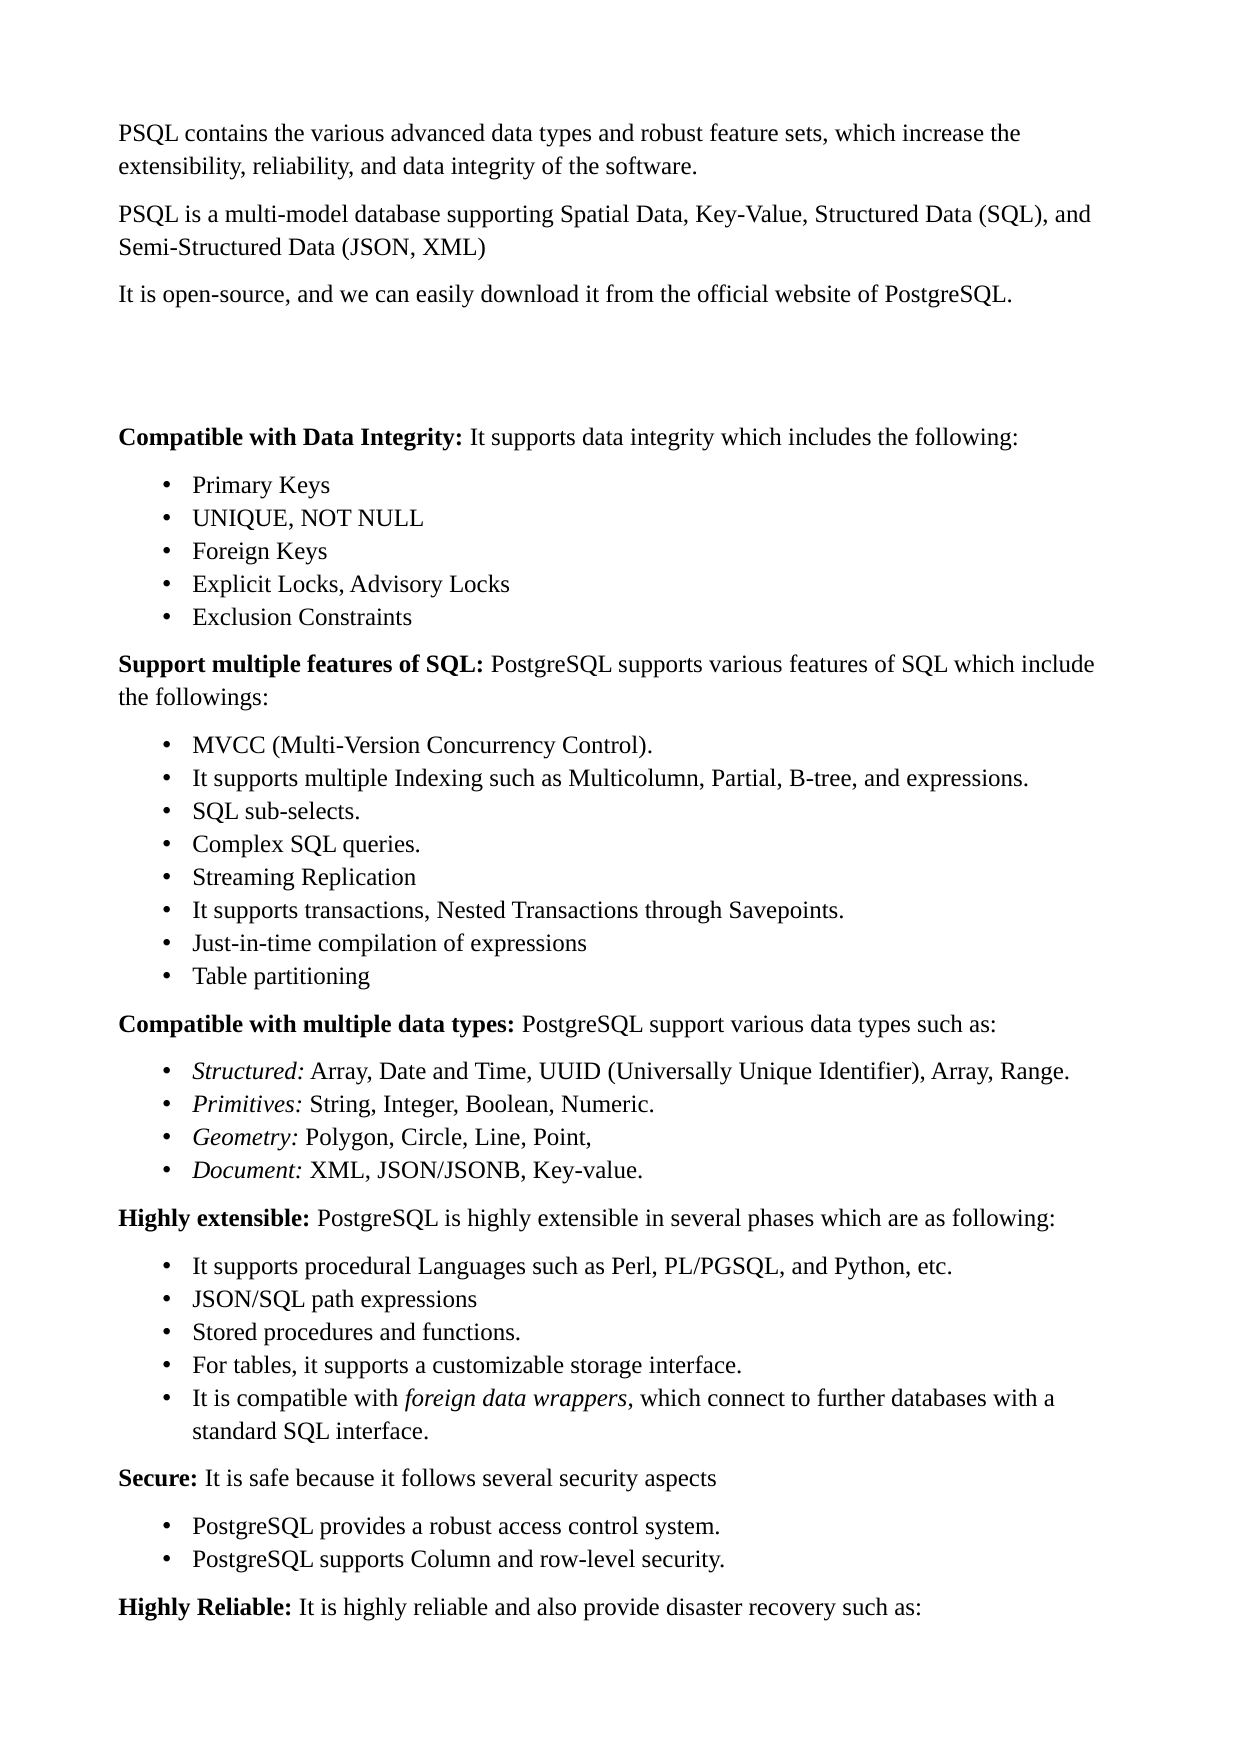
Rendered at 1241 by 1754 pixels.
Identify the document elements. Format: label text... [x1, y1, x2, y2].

list Structured: Array, Date and Time, UUID (Universally Unique Identifier), Array, Range. [162, 1056, 1122, 1085]
list Primitives: String, Integer, Boolean, Numeric. [162, 1089, 1122, 1118]
text Highly extensible: PostgreSQL is highly extensible in several phases which are as following: [118, 1203, 1122, 1232]
list For tables, it supports a customizable storage interface. [162, 1350, 1122, 1378]
list Exclusion Constraints [162, 602, 1122, 631]
list Streaming Replication [162, 862, 1122, 891]
list Geometry: Polygon, Circle, Line, Point, [162, 1122, 1122, 1151]
text Highly Reliable: It is highly reliable and also provide disaster recovery such as: [118, 1592, 1122, 1620]
list It supports transactions, Nested Transactions through Savepoints. [162, 895, 1122, 924]
list Foreign Keys [162, 536, 1122, 564]
list It supports multiple Indexing such as Multicolumn, Partial, B-tree, and expressions. [162, 763, 1122, 792]
list It is compatible with foreign data wrappers, which connect to further databases with a standard SQL interface. [162, 1383, 1122, 1444]
list Complex SQL queries. [162, 829, 1122, 858]
list Explicit Locks, Advisory Locks [162, 569, 1122, 598]
text It is open-source, and we can easily download it from the official website of PostgreSQL. [118, 279, 1122, 308]
list JSON/SQL path expressions [162, 1284, 1122, 1312]
text Secure: It is safe because it follows several security aspects [118, 1463, 1122, 1492]
list Just-in-time compilation of expressions [162, 928, 1122, 957]
list Primary Keys [162, 470, 1122, 498]
list Document: XML, JSON/JSONB, Key-value. [162, 1156, 1122, 1184]
text Support multiple features of SQL: PostgreSQL supports various features of SQL which include the followings: [118, 649, 1122, 711]
list SQL sub-selects. [162, 796, 1122, 825]
list PostgreSQL supports Column and row-level security. [162, 1544, 1122, 1573]
text Compatible with Data Integrity: It supports data integrity which includes the following: [118, 422, 1122, 451]
text PSQL contains the various advanced data types and robust feature sets, which increase the extensibility, reliability, and data integrity of the software. [118, 118, 1122, 180]
text Compatible with multiple data types: PostgreSQL support various data types such as: [118, 1009, 1122, 1038]
list PostgreSQL provides a robust access control system. [162, 1511, 1122, 1540]
list UNIQUE, NOT NULL [162, 503, 1122, 532]
list Table partitioning [162, 961, 1122, 990]
list MVCC (Multi-Version Concurrency Control). [162, 730, 1122, 759]
text PSQL is a multi-model database supporting Spatial Data, Key-Value, Structured Data (SQL), and Semi-Structured Data (JSON, XML) [118, 199, 1122, 261]
list Stored procedures and functions. [162, 1317, 1122, 1346]
list It supports procedural Languages such as Perl, PL/PGSQL, and Python, etc. [162, 1251, 1122, 1279]
